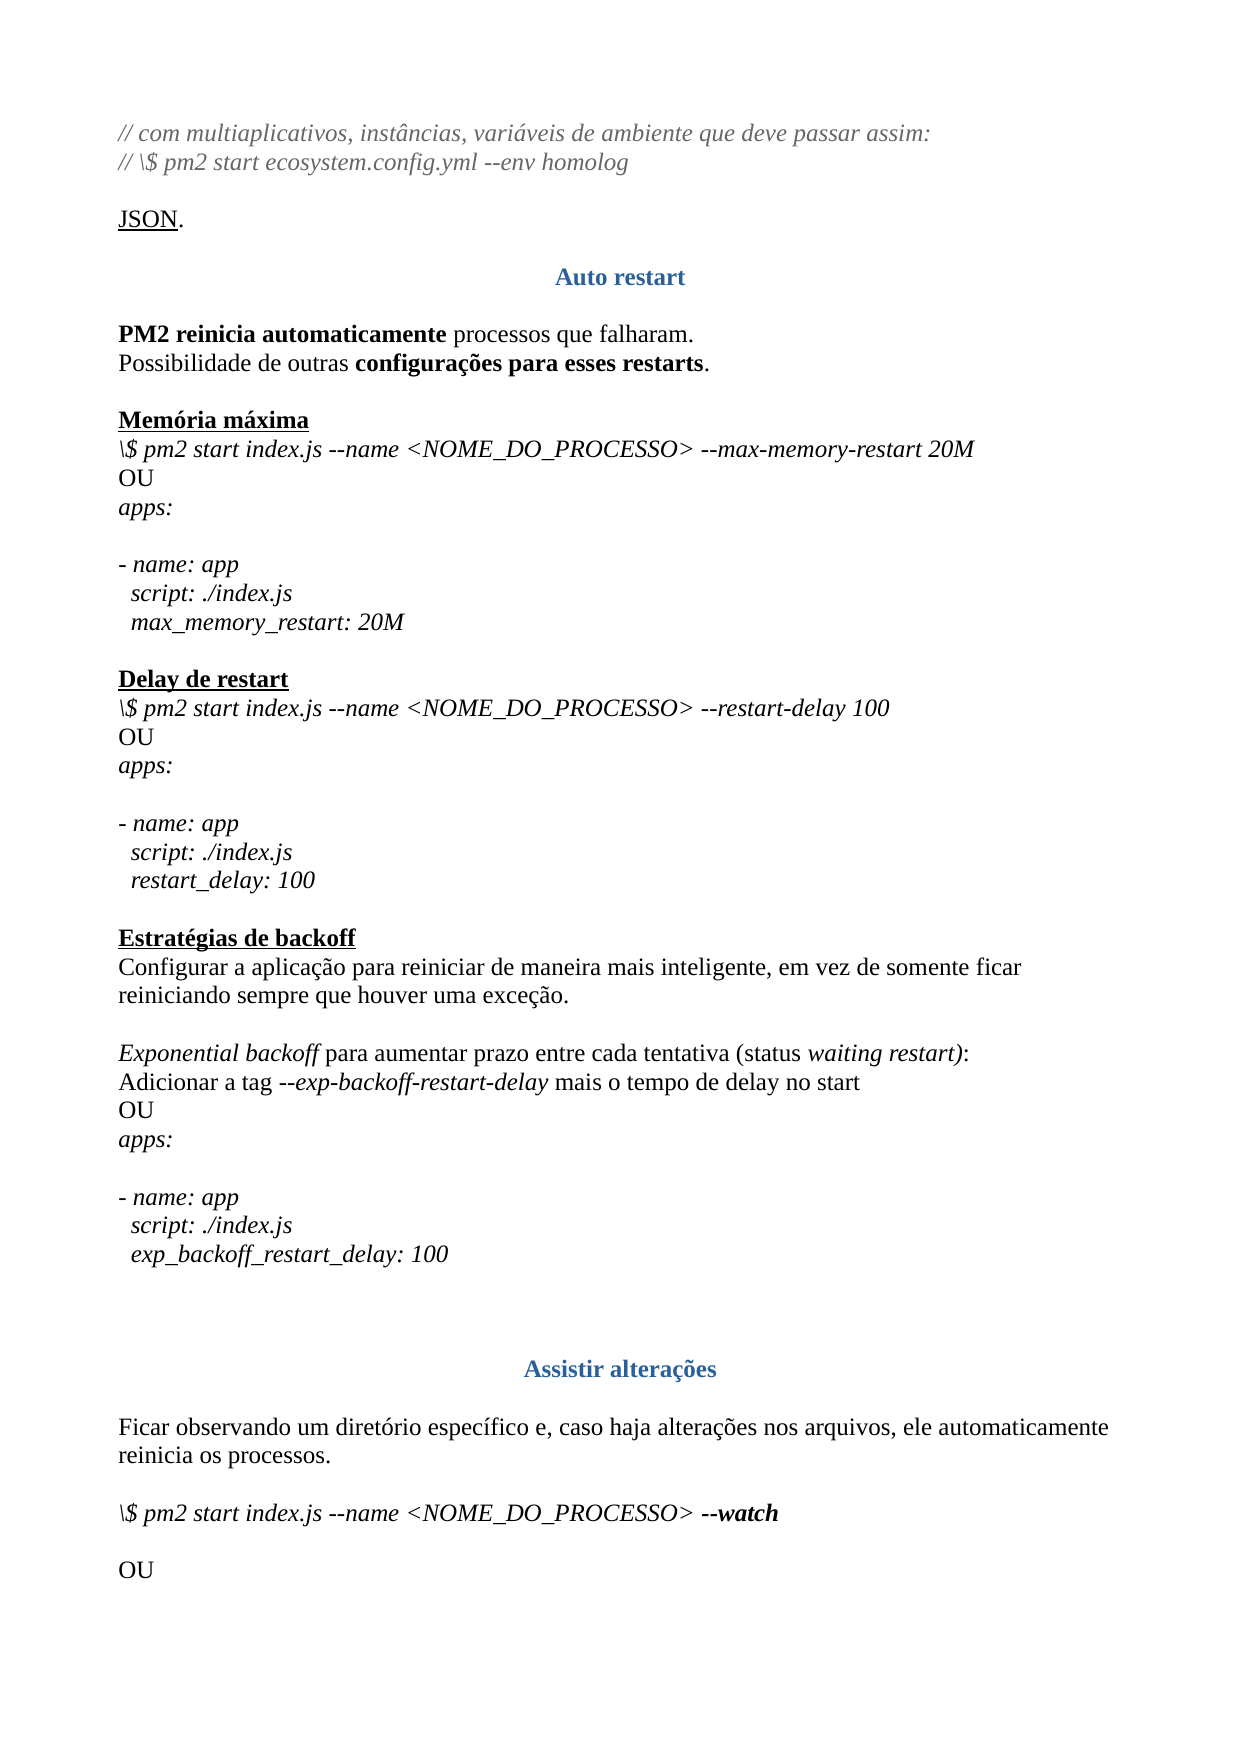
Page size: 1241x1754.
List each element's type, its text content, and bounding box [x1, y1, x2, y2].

text apps: [118, 492, 1122, 521]
text script: ./index.js [118, 1211, 1122, 1239]
text restart_delay: 100 [118, 866, 1122, 894]
text script: ./index.js [118, 837, 1122, 866]
text Exponential backoff para aumentar prazo entre cada tentativa (status waiting restart): [118, 1038, 1122, 1067]
text \$ pm2 start index.js --name <NOME_DO_PROCESSO> --watch [118, 1498, 1122, 1527]
text Possibilidade de outras configurações para esses restarts. [118, 348, 1122, 377]
text OU [118, 463, 1122, 492]
text \$ pm2 start index.js --name <NOME_DO_PROCESSO> --max-memory-restart 20M [118, 434, 1122, 463]
text OU [118, 722, 1122, 751]
text Estratégias de backoff [118, 923, 1122, 952]
text Configurar a aplicação para reiniciar de maneira mais inteligente, em vez de somente ficar reiniciando sempre que houver uma exceção. [118, 952, 1122, 1009]
text Assistir alterações [118, 1354, 1122, 1383]
text OU [118, 1556, 1122, 1584]
text Adicionar a tag --exp-backoff-restart-delay mais o tempo de delay no start [118, 1067, 1122, 1096]
text // com multiaplicativos, instâncias, variáveis de ambiente que deve passar assim: [118, 118, 1122, 147]
text PM2 reinicia automaticamente processos que falharam. [118, 319, 1122, 348]
text \$ pm2 start index.js --name <NOME_DO_PROCESSO> --restart-delay 100 [118, 693, 1122, 722]
text Ficar observando um diretório específico e, caso haja alterações nos arquivos, ele automaticamente reinicia os processos. [118, 1412, 1122, 1469]
text - name: app [118, 549, 1122, 578]
text OU [118, 1096, 1122, 1124]
text - name: app [118, 1182, 1122, 1211]
text script: ./index.js [118, 578, 1122, 607]
text Delay de restart [118, 664, 1122, 693]
text // \$ pm2 start ecosystem.config.yml --env homolog [118, 147, 1122, 176]
text apps: [118, 751, 1122, 779]
text apps: [118, 1124, 1122, 1153]
text - name: app [118, 808, 1122, 837]
text Auto restart [118, 262, 1122, 291]
text exp_backoff_restart_delay: 100 [118, 1239, 1122, 1268]
text JSON. [118, 204, 1122, 233]
text max_memory_restart: 20M [118, 607, 1122, 636]
text Memória máxima [118, 406, 1122, 434]
